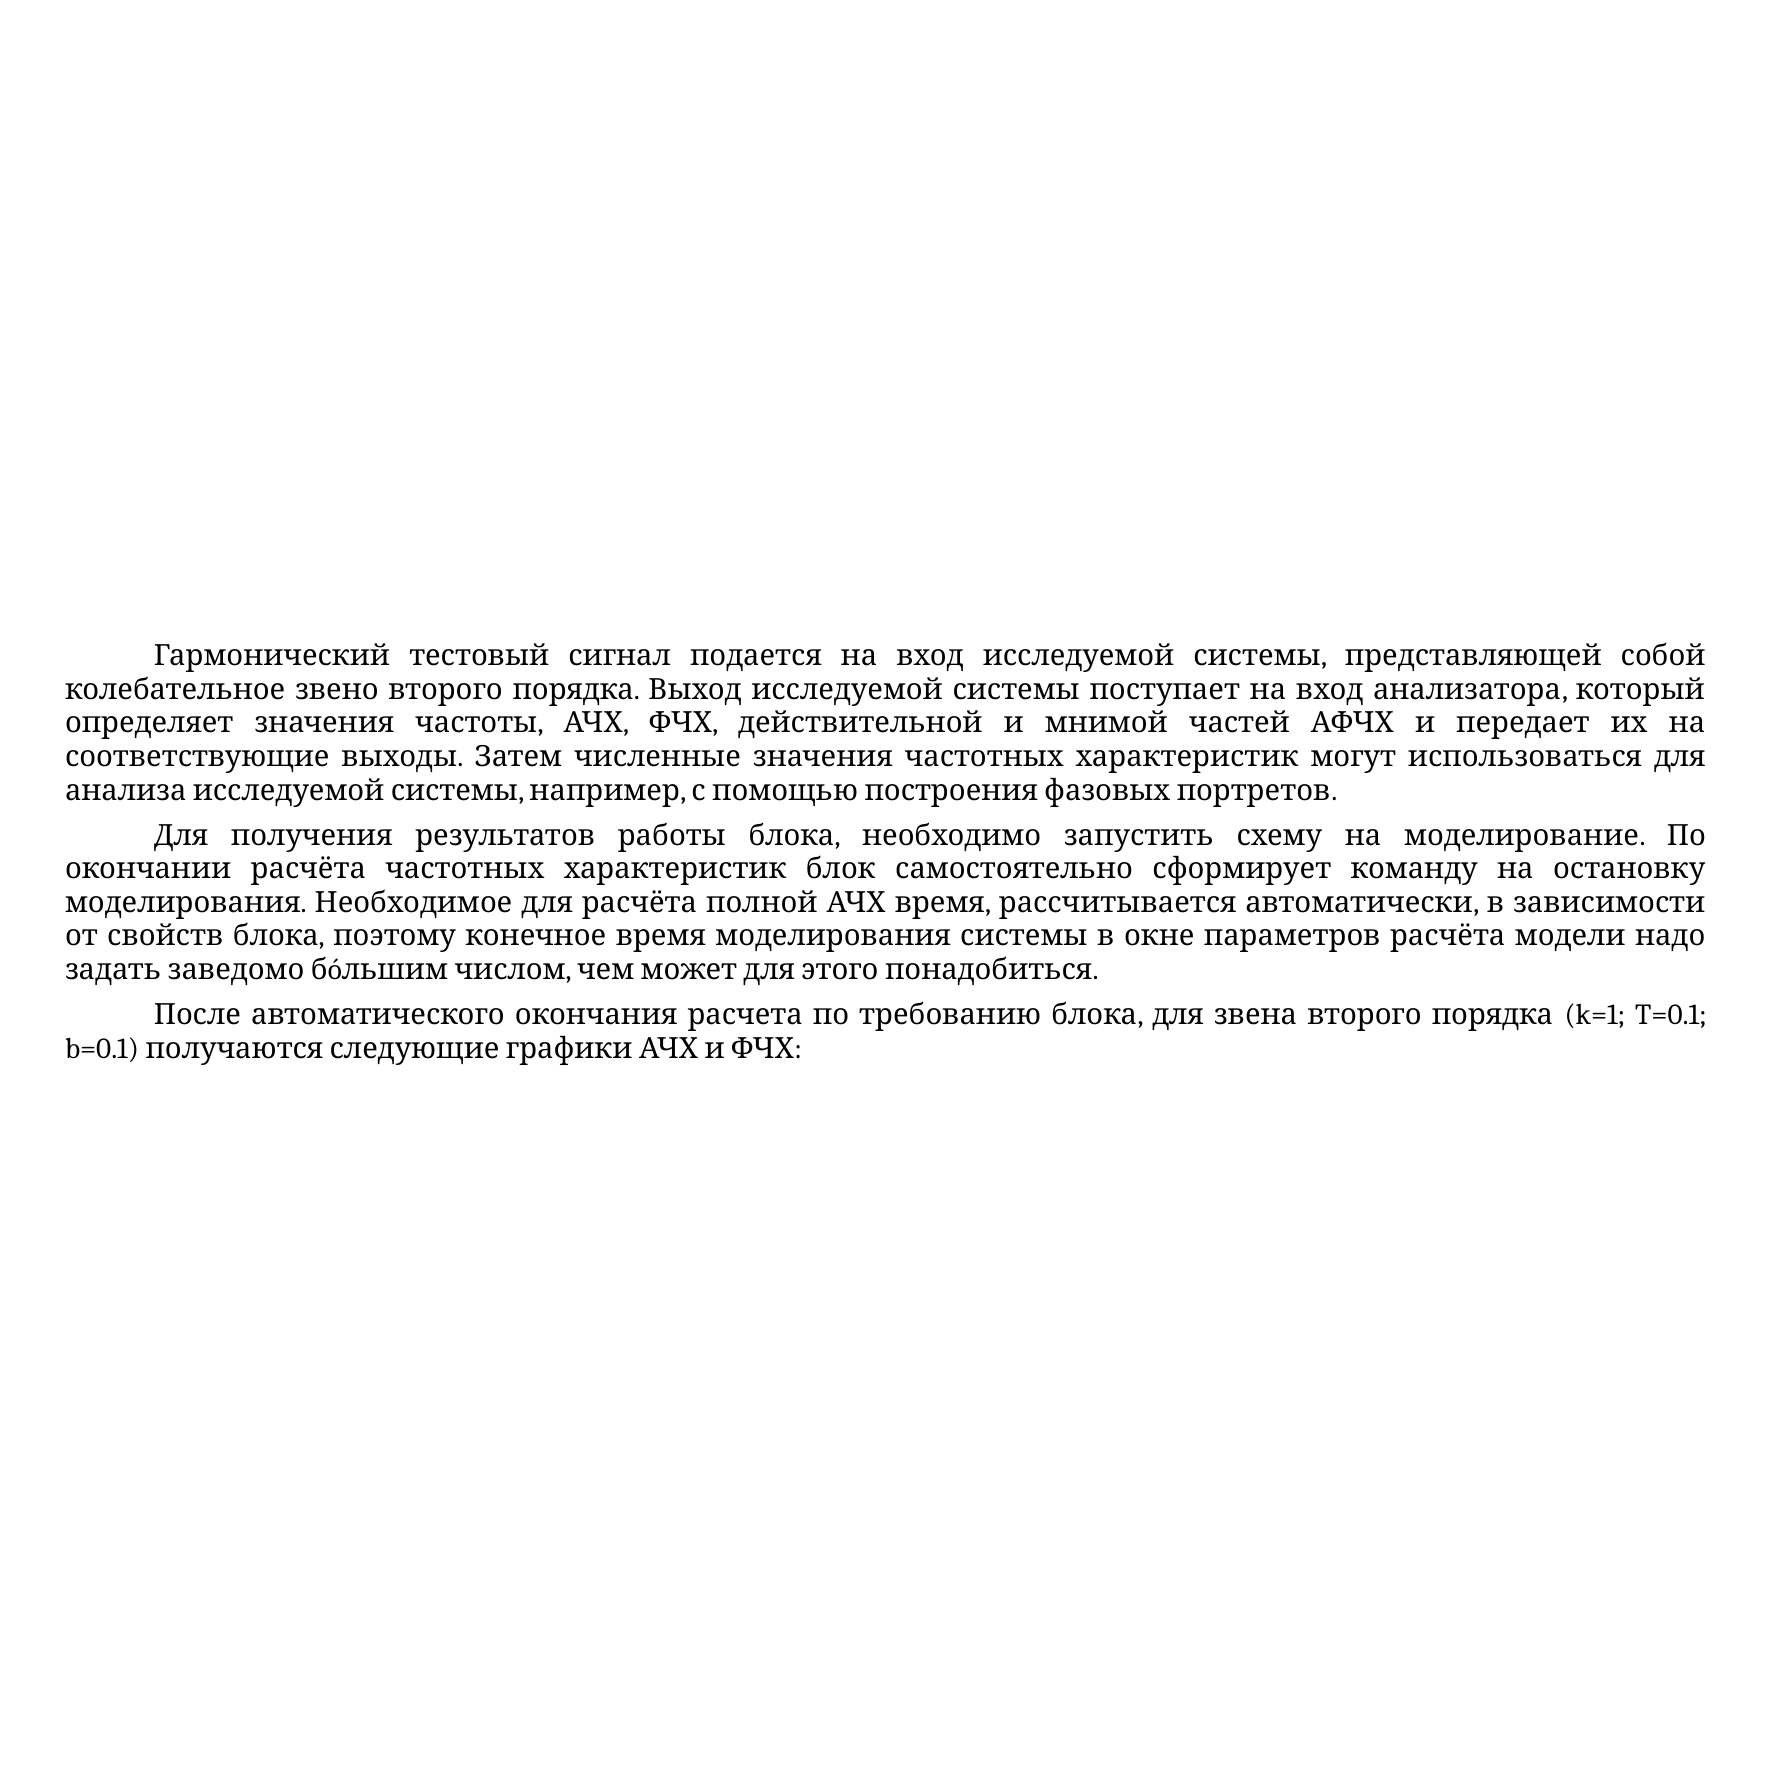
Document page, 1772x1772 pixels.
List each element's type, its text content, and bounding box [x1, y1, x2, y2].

table_cell Гармонический тестовый сигнал подается на вход исследуемой системы, представляющей собой колебательное звено второго порядка. Выход исследуемой системы поступает на вход анализатора, который определяет значения частоты, АЧХ, ФЧХ, действительной и мнимой частей АФЧХ и передает их на соответствующие выходы. Затем численные значения частотных характеристик могут использоваться для анализа исследуемой системы, например, с помощью построения фазовых портретов. Для получения результатов работы блока, необходимо запустить схему на моделирование. По окончании расчёта частотных характеристик блок самостоятельно сформирует команду на остановку моделирования. Необходимое для расчёта полной АЧХ время, рассчитывается автоматически, в зависимости от свойств блока, поэтому конечное время моделирования системы в окне параметров расчёта модели надо задать заведомо бóльшим числом, чем может для этого понадобиться. После автоматического окончания расчета по требованию блока, для звена второго порядка (k=1; T=0.1; b=0.1) получаются следующие графики АЧХ и ФЧХ: [59, 59, 1713, 1083]
